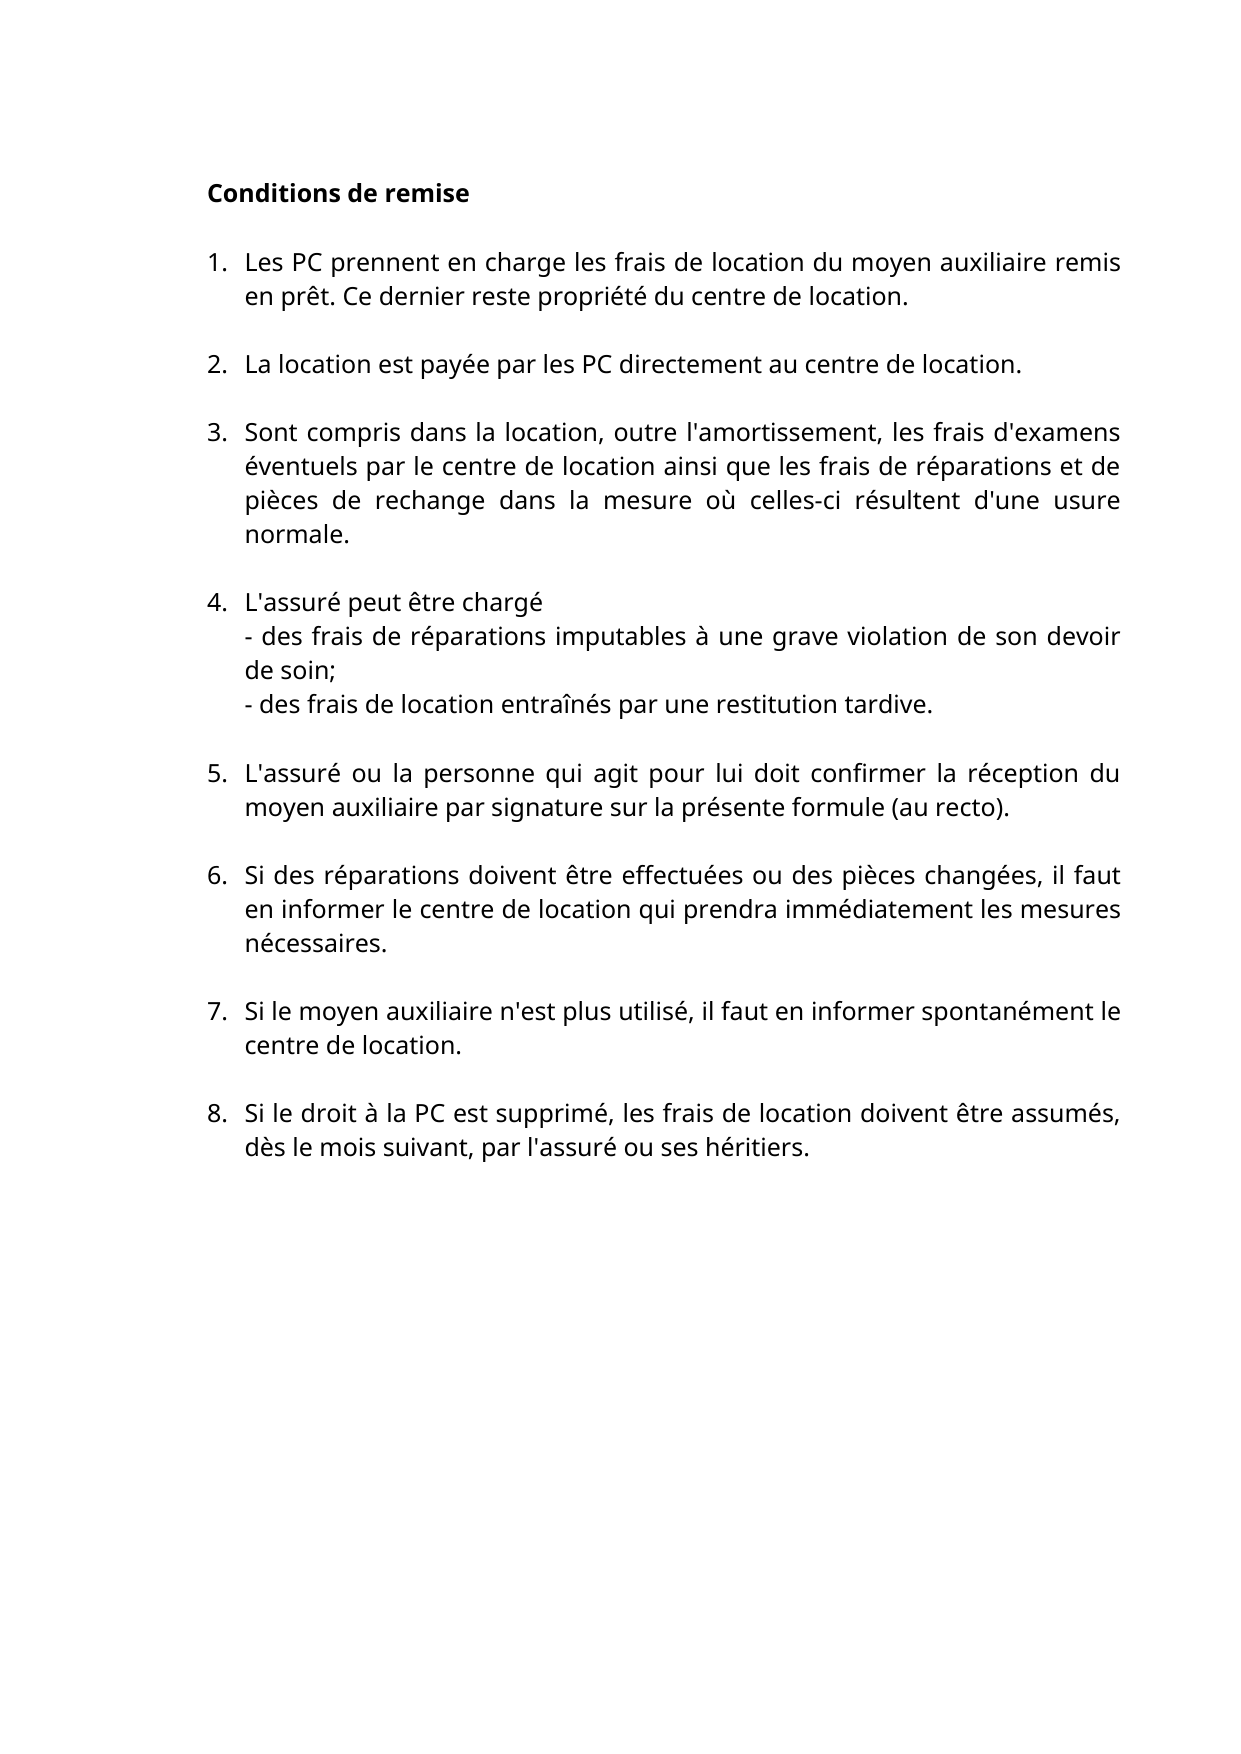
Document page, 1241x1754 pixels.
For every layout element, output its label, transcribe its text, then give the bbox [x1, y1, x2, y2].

list L'assuré peut être chargé [207, 585, 1122, 619]
list Sont compris dans la location, outre l'amortissement, les frais d'examens éventuels par le centre de location ainsi que les frais de réparations et de pièces de rechange dans la mesure où celles-ci résultent d'une usure normale. [207, 414, 1122, 551]
list L'assuré ou la personne qui agit pour lui doit confirmer la réception du moyen auxiliaire par signature sur la présente formule (au recto). [207, 755, 1122, 823]
text - des frais de réparations imputables à une grave violation de son devoir de soin; [244, 619, 1122, 687]
list Les PC prennent en charge les frais de location du moyen auxiliaire remis en prêt. Ce dernier reste propriété du centre de location. [207, 244, 1122, 312]
list Si des réparations doivent être effectuées ou des pièces changées, il faut en informer le centre de location qui prendra immédiatement les mesures nécessaires. [207, 857, 1122, 959]
text Conditions de remise [207, 176, 1122, 210]
text - des frais de location entraînés par une restitution tardive. [244, 687, 1122, 721]
list La location est payée par les PC directement au centre de location. [207, 346, 1122, 381]
list Si le droit à la PC est supprimé, les frais de location doivent être assumés, dès le mois suivant, par l'assuré ou ses héritiers. [207, 1096, 1122, 1164]
list Si le moyen auxiliaire n'est plus utilisé, il faut en informer spontanément le centre de location. [207, 994, 1122, 1062]
